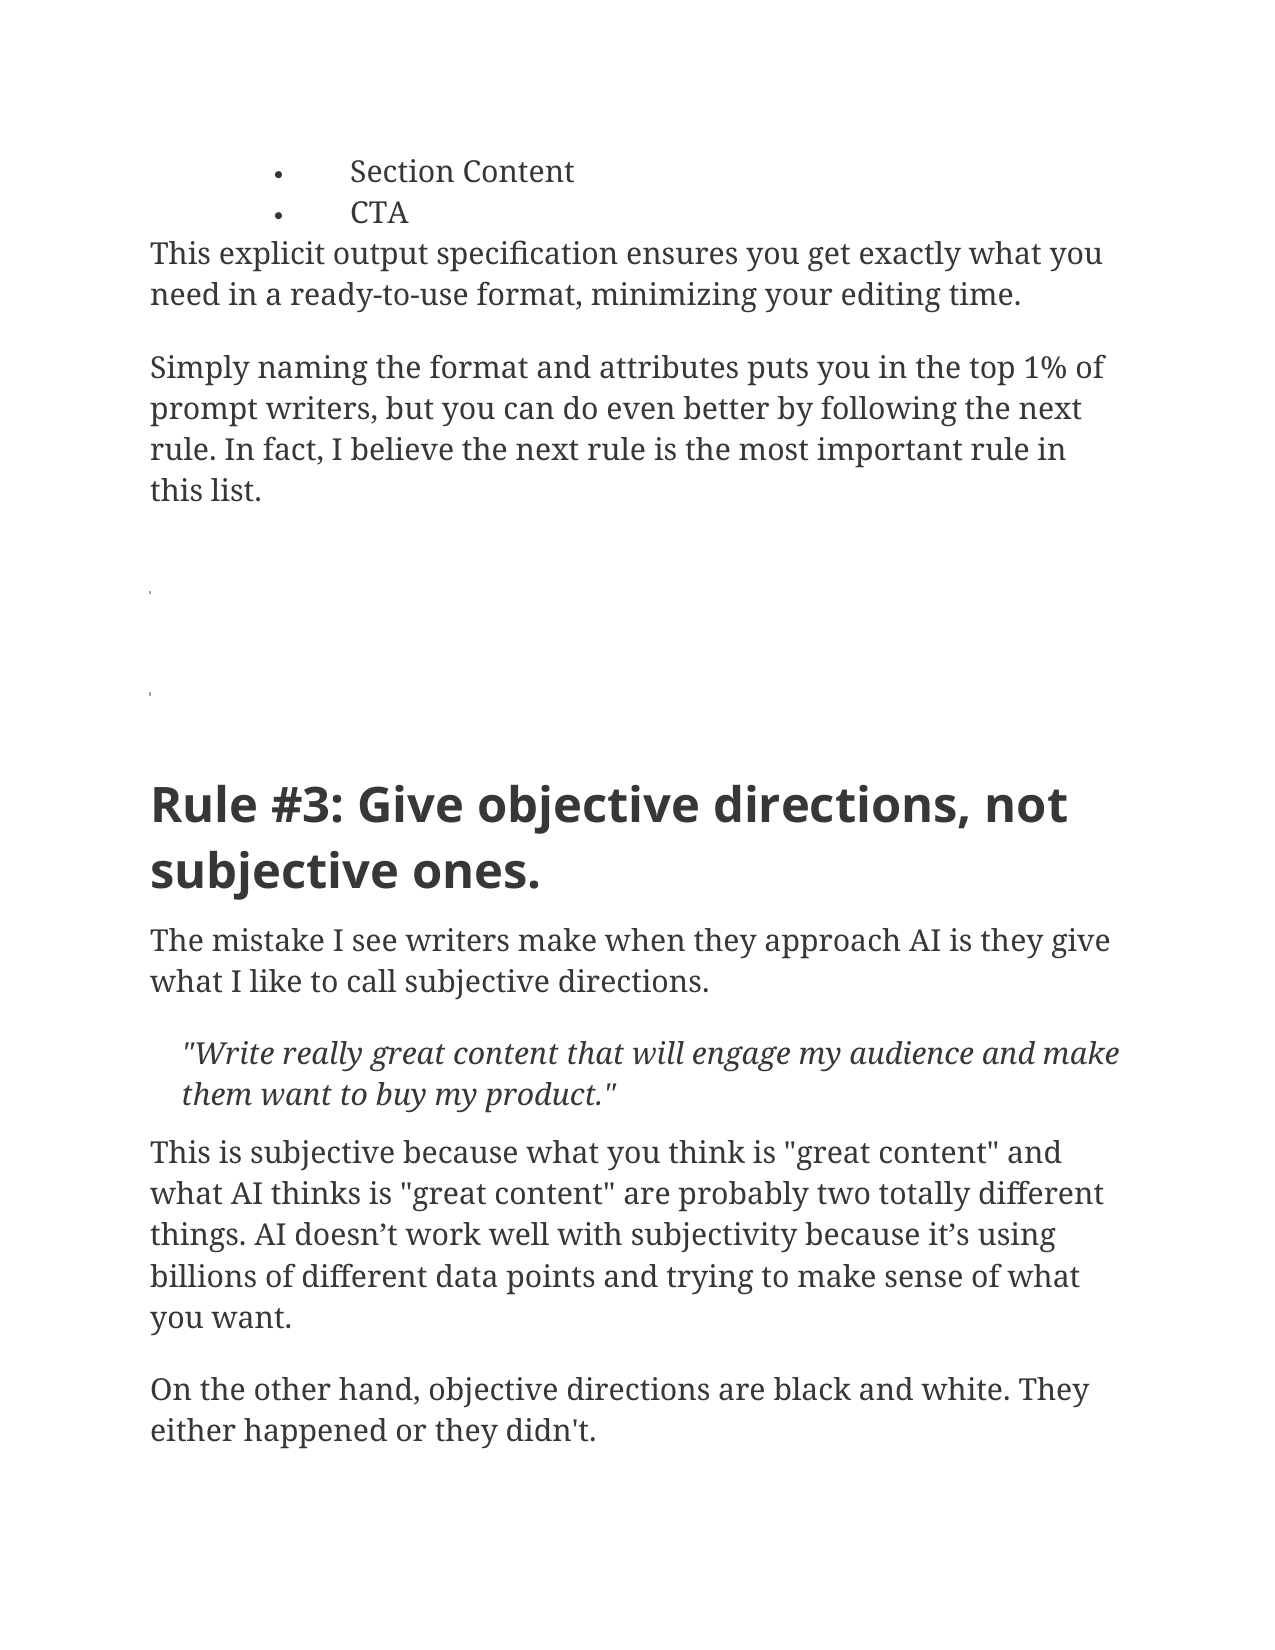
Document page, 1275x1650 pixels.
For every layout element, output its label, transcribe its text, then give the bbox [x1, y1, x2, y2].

text This is subjective because what you think is "great content" and what AI thinks is "great content" are probably two totally different things. AI doesn’t work well with subjectivity because it’s using billions of different data points and trying to make sense of what you want. [150, 1131, 1125, 1337]
subtitle Rule #3: Give objective directions, not subjective ones. [150, 770, 1125, 903]
text Simply naming the format and attributes puts you in the top 1% of prompt writers, but you can do even better by following the next rule. In fact, I believe the next rule is the most important rule in this list. [150, 346, 1125, 510]
list Section Content [275, 150, 1125, 191]
text On the other hand, objective directions are black and white. They either happened or they didn't. [150, 1368, 1125, 1451]
list CTA [275, 191, 1125, 232]
text "Write really great content that will engage my audience and make them want to buy my product." [181, 1032, 1125, 1114]
text The mistake I see writers make when they approach AI is they give what I like to call subjective directions. [150, 919, 1125, 1001]
text This explicit output specification ensures you get exactly what you need in a ready-to-use format, minimizing your editing time. [150, 232, 1125, 314]
